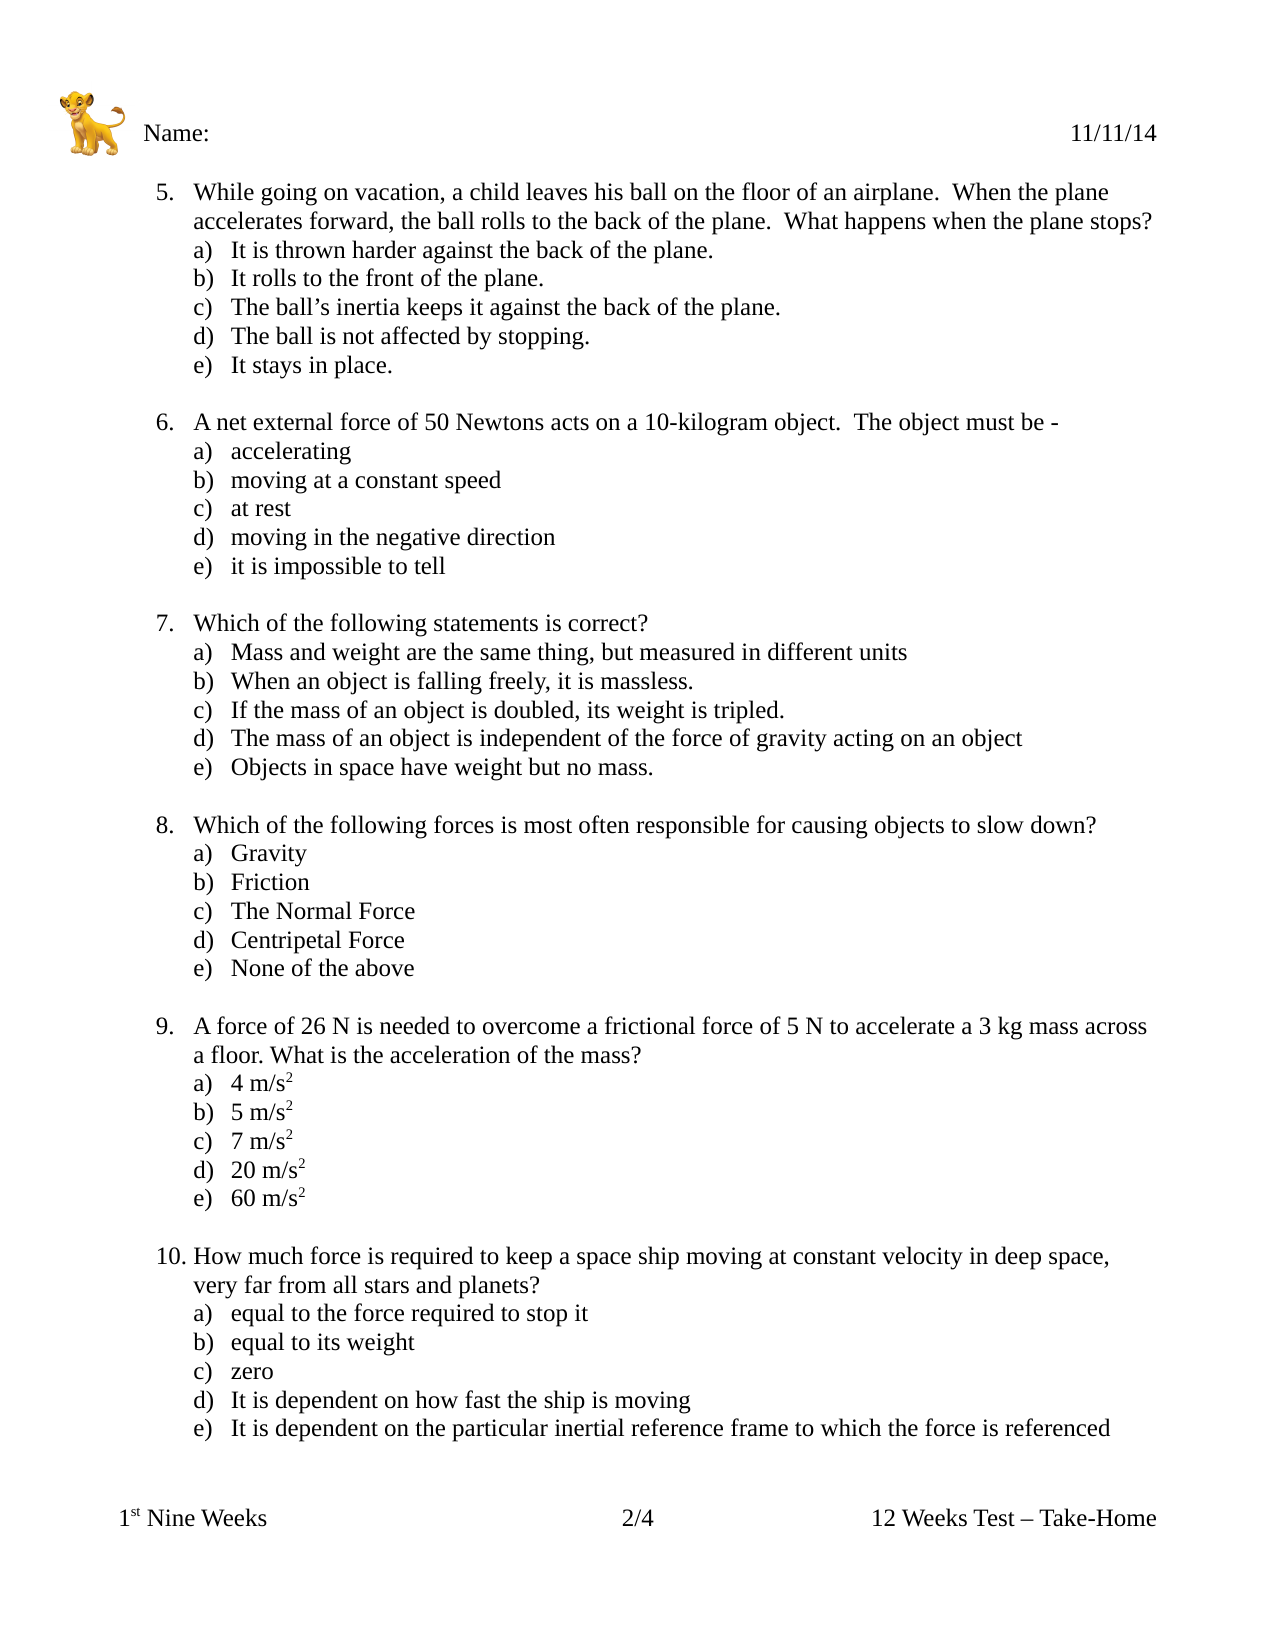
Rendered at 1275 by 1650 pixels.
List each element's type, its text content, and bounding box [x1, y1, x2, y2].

list None of the above [193, 953, 1157, 982]
list 7 m/s2 [193, 1126, 1157, 1155]
list While going on vacation, a child leaves his ball on the floor of an airplane. When the plane accelerates forward, the ball rolls to the back of the plane. What happens when the plane stops? [156, 177, 1157, 235]
picture [48, 81, 136, 156]
list 4 m/s2 [193, 1068, 1157, 1097]
list If the mass of an object is doubled, its weight is tripled. [193, 695, 1157, 723]
list It is dependent on how fast the ship is moving [193, 1385, 1157, 1413]
list The Normal Force [193, 896, 1157, 925]
list accelerating [193, 436, 1157, 465]
list equal to its weight [193, 1327, 1157, 1356]
list When an object is falling freely, it is massless. [193, 666, 1157, 695]
list at rest [193, 493, 1157, 522]
list it is impossible to tell [193, 551, 1157, 580]
list Friction [193, 867, 1157, 896]
list Which of the following forces is most often responsible for causing objects to slow down? [156, 810, 1157, 838]
list Centripetal Force [193, 925, 1157, 953]
list The ball’s inertia keeps it against the back of the plane. [193, 292, 1157, 321]
list A force of 26 N is needed to overcome a frictional force of 5 N to accelerate a 3 kg mass across a floor. What is the acceleration of the mass? [156, 1011, 1157, 1068]
list A net external force of 50 Newtons acts on a 10-kilogram object. The object must be - [156, 407, 1157, 436]
list 5 m/s2 [193, 1097, 1157, 1126]
list Mass and weight are the same thing, but measured in different units [193, 637, 1157, 666]
list moving in the negative direction [193, 522, 1157, 551]
list zero [193, 1356, 1157, 1385]
list It stays in place. [193, 350, 1157, 378]
list Which of the following statements is correct? [156, 608, 1157, 637]
list The mass of an object is independent of the force of gravity acting on an object [193, 723, 1157, 752]
list moving at a constant speed [193, 465, 1157, 493]
list It is dependent on the particular inertial reference frame to which the force is referenced [193, 1413, 1157, 1442]
list How much force is required to keep a space ship moving at constant velocity in deep space, very far from all stars and planets? [156, 1241, 1157, 1298]
list The ball is not affected by stopping. [193, 321, 1157, 350]
list Gravity [193, 838, 1157, 867]
list It rolls to the front of the plane. [193, 263, 1157, 292]
list 60 m/s2 [193, 1183, 1157, 1212]
list Objects in space have weight but no mass. [193, 752, 1157, 781]
list It is thrown harder against the back of the plane. [193, 235, 1157, 263]
list 20 m/s2 [193, 1155, 1157, 1183]
list equal to the force required to stop it [193, 1298, 1157, 1327]
